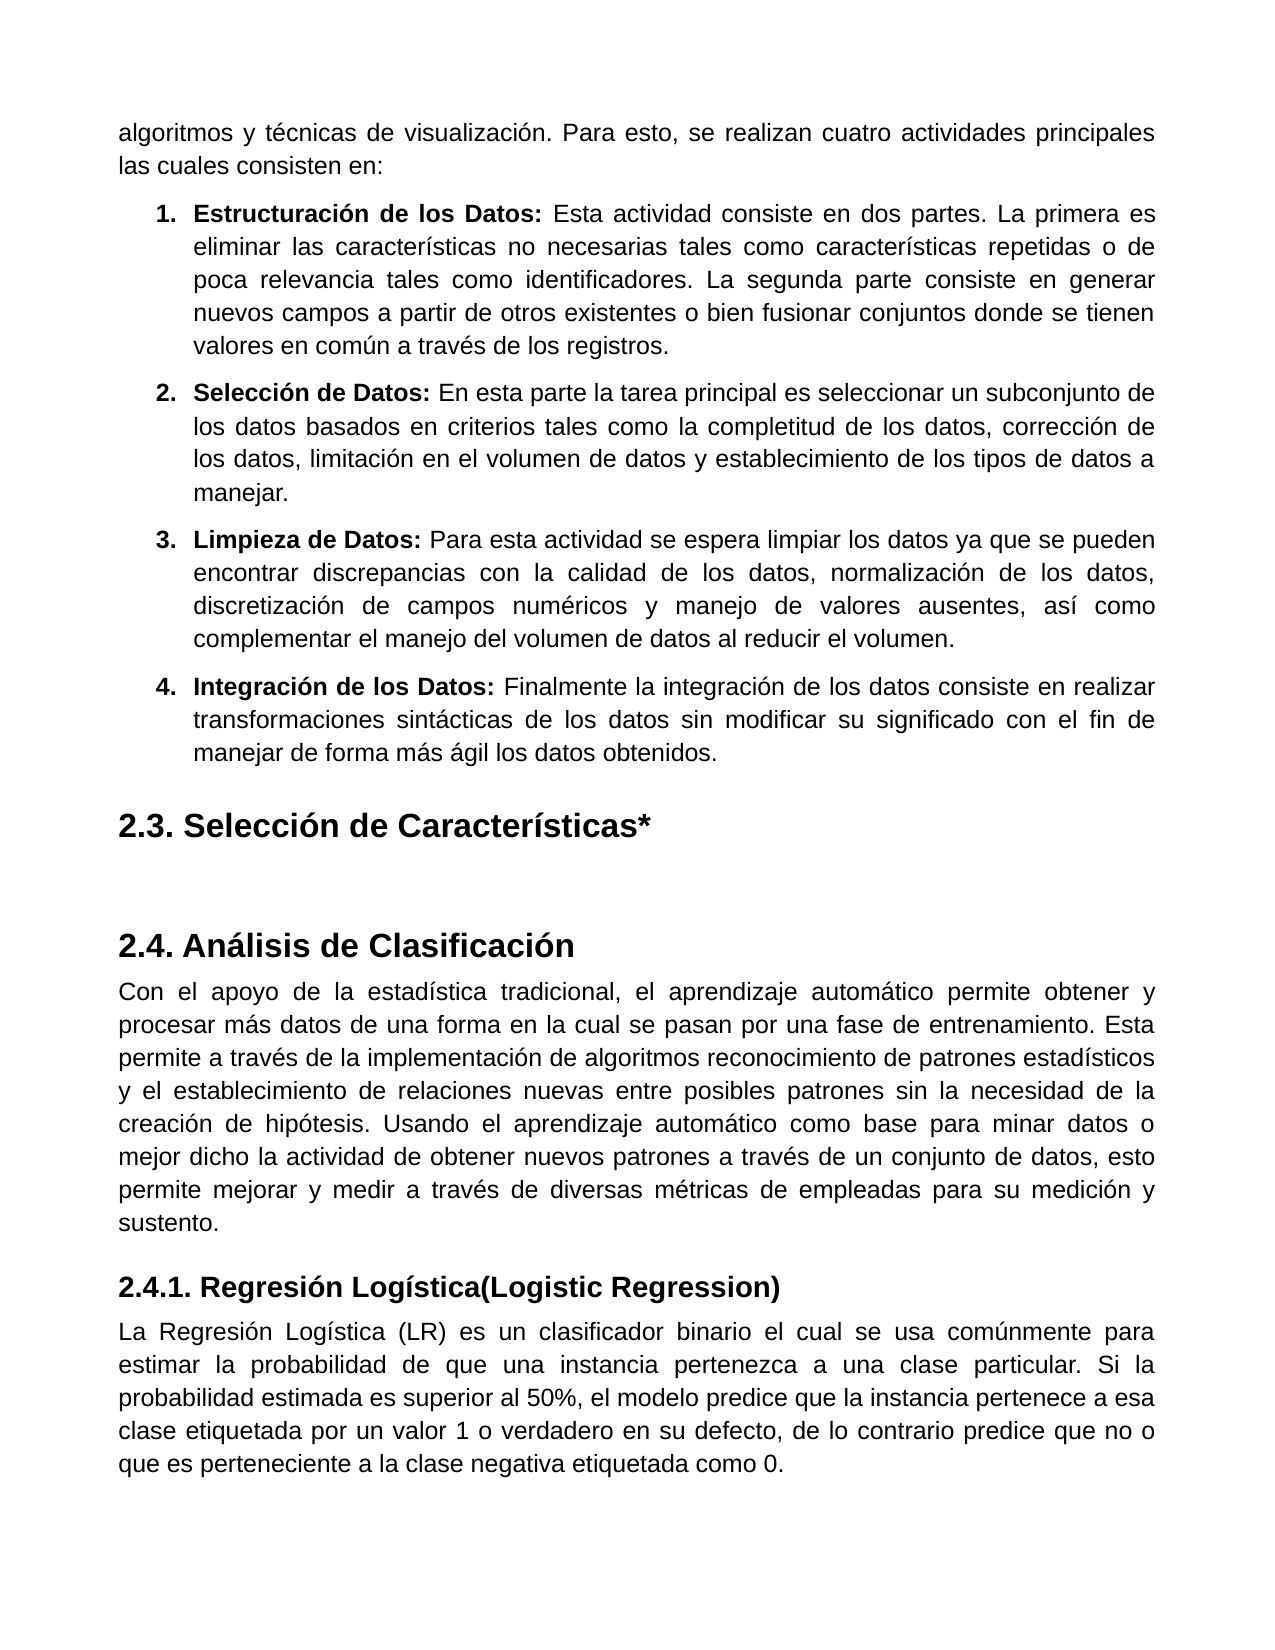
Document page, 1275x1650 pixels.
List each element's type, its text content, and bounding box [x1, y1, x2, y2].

subtitle 2.4.1. Regresión Logística(Logistic Regression) [118, 1270, 1157, 1304]
list Selección de Datos: En esta parte la tarea principal es seleccionar un subconjunto de los datos basados en criterios tales como la completitud de los datos, corrección de los datos, limitación en el volumen de datos y establecimiento de los tipos de datos a manejar. [156, 378, 1157, 506]
list Integración de los Datos: Finalmente la integración de los datos consiste en realizar transformaciones sintácticas de los datos sin modificar su significado con el fin de manejar de forma más ágil los datos obtenidos. [156, 672, 1157, 767]
text algoritmos y técnicas de visualización. Para esto, se realizan cuatro actividades principales las cuales consisten en: [118, 118, 1157, 180]
subtitle 2.3. Selección de Características* [118, 806, 1157, 845]
list Estructuración de los Datos: Esta actividad consiste en dos partes. La primera es eliminar las características no necesarias tales como características repetidas o de poca relevancia tales como identificadores. La segunda parte consiste en generar nuevos campos a partir de otros existentes o bien fusionar conjuntos donde se tienen valores en común a través de los registros. [156, 199, 1157, 359]
subtitle 2.4. Análisis de Clasificación [118, 926, 1157, 964]
text La Regresión Logística (LR) es un clasificador binario el cual se usa comúnmente para estimar la probabilidad de que una instancia pertenezca a una clase particular. Si la probabilidad estimada es superior al 50%, el modelo predice que la instancia pertenece a esa clase etiquetada por un valor 1 o verdadero en su defecto, de lo contrario predice que no o que es perteneciente a la clase negativa etiquetada como 0. [118, 1317, 1157, 1477]
text Con el apoyo de la estadística tradicional, el aprendizaje automático permite obtener y procesar más datos de una forma en la cual se pasan por una fase de entrenamiento. Esta permite a través de la implementación de algoritmos reconocimiento de patrones estadísticos y el establecimiento de relaciones nuevas entre posibles patrones sin la necesidad de la creación de hipótesis. Usando el aprendizaje automático como base para minar datos o mejor dicho la actividad de obtener nuevos patrones a través de un conjunto de datos, esto permite mejorar y medir a través de diversas métricas de empleadas para su medición y sustento. [118, 977, 1157, 1237]
list Limpieza de Datos: Para esta actividad se espera limpiar los datos ya que se pueden encontrar discrepancias con la calidad de los datos, normalización de los datos, discretización de campos numéricos y manejo de valores ausentes, así como complementar el manejo del volumen de datos al reducir el volumen. [156, 525, 1157, 653]
